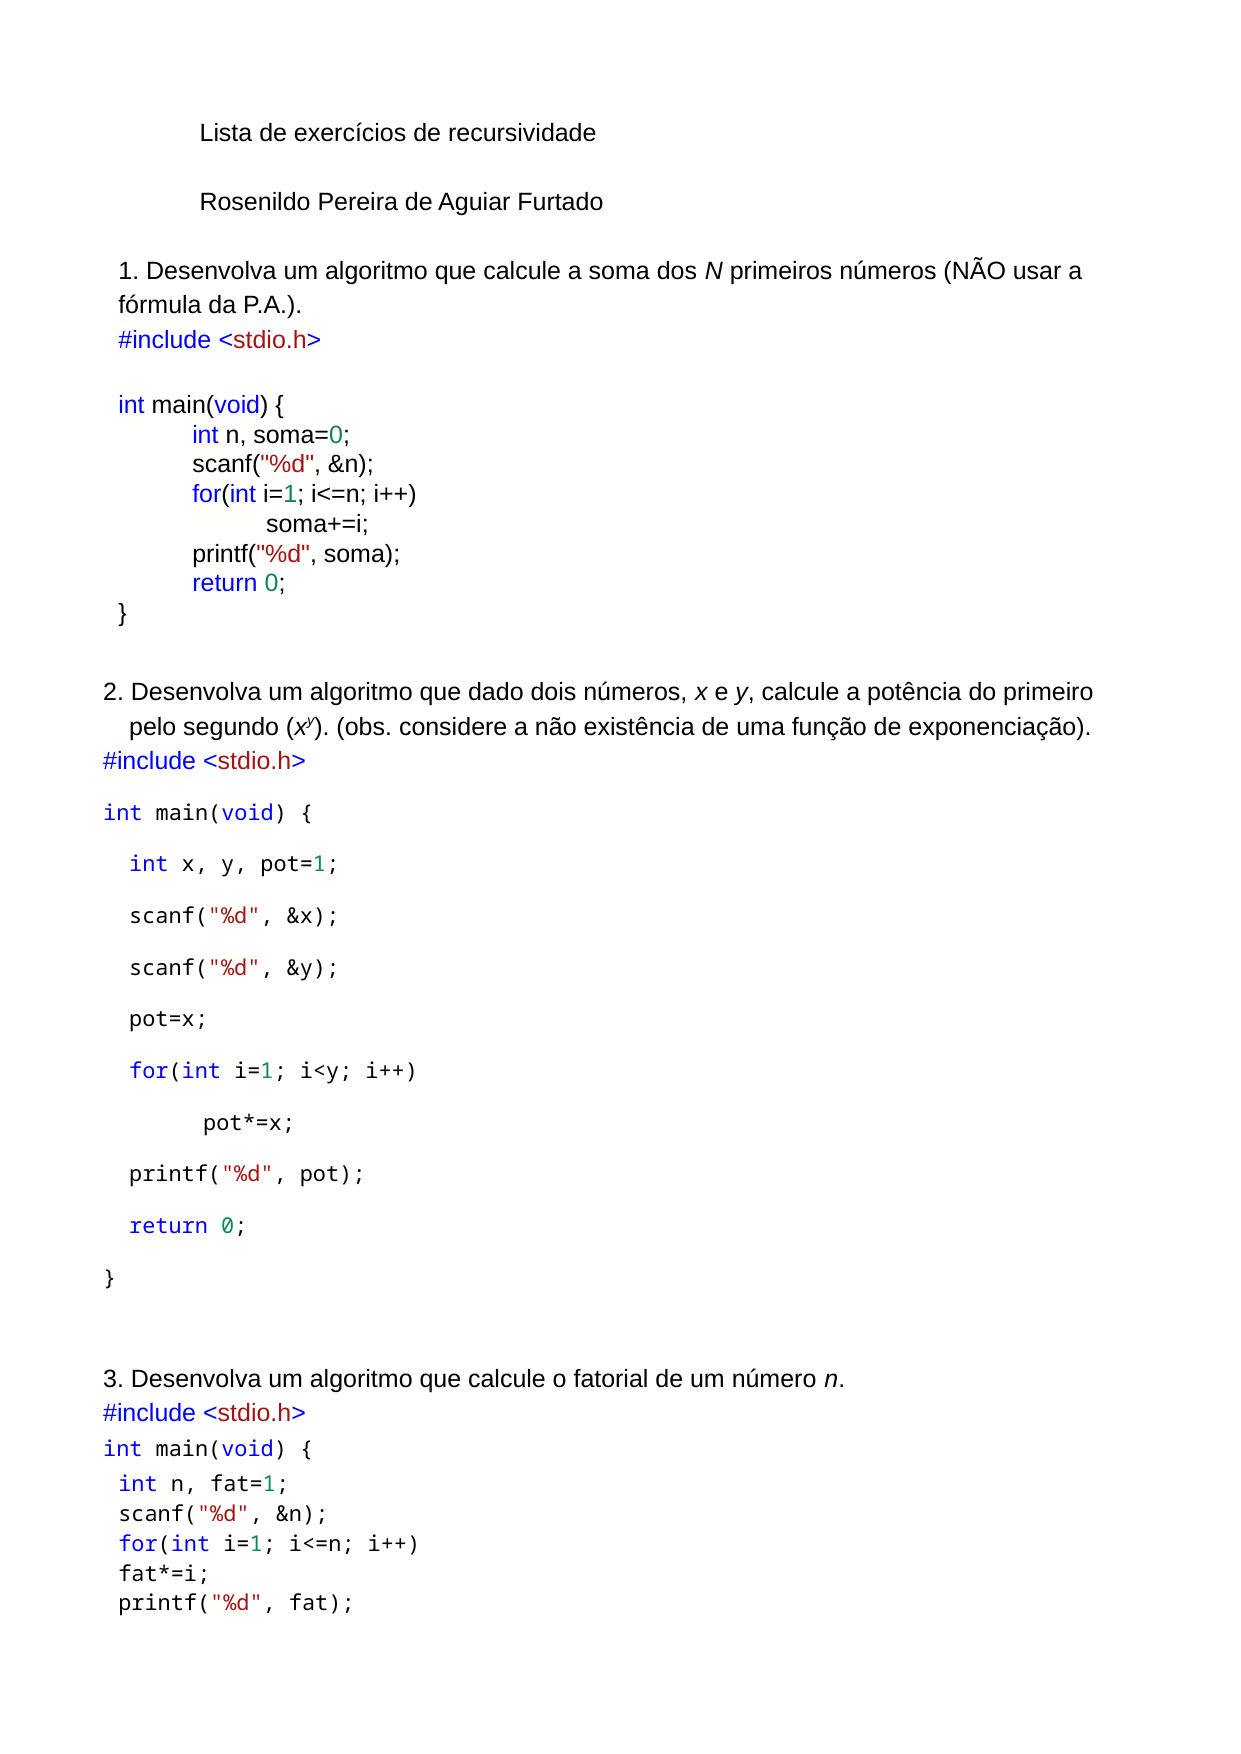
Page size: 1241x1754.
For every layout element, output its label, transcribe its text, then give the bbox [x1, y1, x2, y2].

text Rosenildo Pereira de Aguiar Furtado [199, 187, 1122, 216]
text scanf("%d", &n); [118, 448, 1122, 478]
text 1. Desenvolva um algoritmo que calcule a soma dos N primeiros números (NÃO usar a fórmula da P.A.). [118, 256, 1122, 319]
text Lista de exercícios de recursividade [199, 118, 1122, 147]
text } [103, 1261, 1121, 1291]
text for(int i=1; i<=n; i++) [118, 478, 1122, 508]
text int n, soma=0; [118, 419, 1122, 448]
text int x, y, pot=1; [103, 848, 1121, 878]
text for(int i=1; i<=n; i++) [118, 1528, 1122, 1558]
text fat*=i; [118, 1558, 1122, 1587]
text printf("%d", soma); [118, 538, 1122, 567]
text 3. Desenvolva um algoritmo que calcule o fatorial de um número n. [103, 1363, 1121, 1392]
text printf("%d", fat); [118, 1587, 1122, 1617]
text scanf("%d", &n); [118, 1498, 1122, 1528]
text #include <stdio.h> [103, 746, 1121, 775]
text #include <stdio.h> [118, 325, 1122, 354]
text int main(void) { [118, 389, 1122, 419]
text scanf("%d", &x); [103, 900, 1121, 929]
text int main(void) { [103, 796, 1121, 826]
text printf("%d", pot); [103, 1158, 1121, 1188]
text scanf("%d", &y); [103, 951, 1121, 981]
text int main(void) { [103, 1432, 1121, 1462]
text #include <stdio.h> [103, 1398, 1121, 1427]
text soma+=i; [118, 508, 1122, 538]
text 2. Desenvolva um algoritmo que dado dois números, x e y, calcule a potência do primeiro pelo segundo (xy). (obs. considere a não existência de uma função de exponenciação). [103, 677, 1121, 740]
text pot*=x; [103, 1106, 1121, 1136]
text for(int i=1; i<y; i++) [103, 1055, 1121, 1084]
text return 0; [118, 567, 1122, 597]
text } [118, 597, 1122, 627]
text return 0; [103, 1210, 1121, 1239]
text pot=x; [103, 1003, 1121, 1033]
text int n, fat=1; [118, 1468, 1122, 1498]
